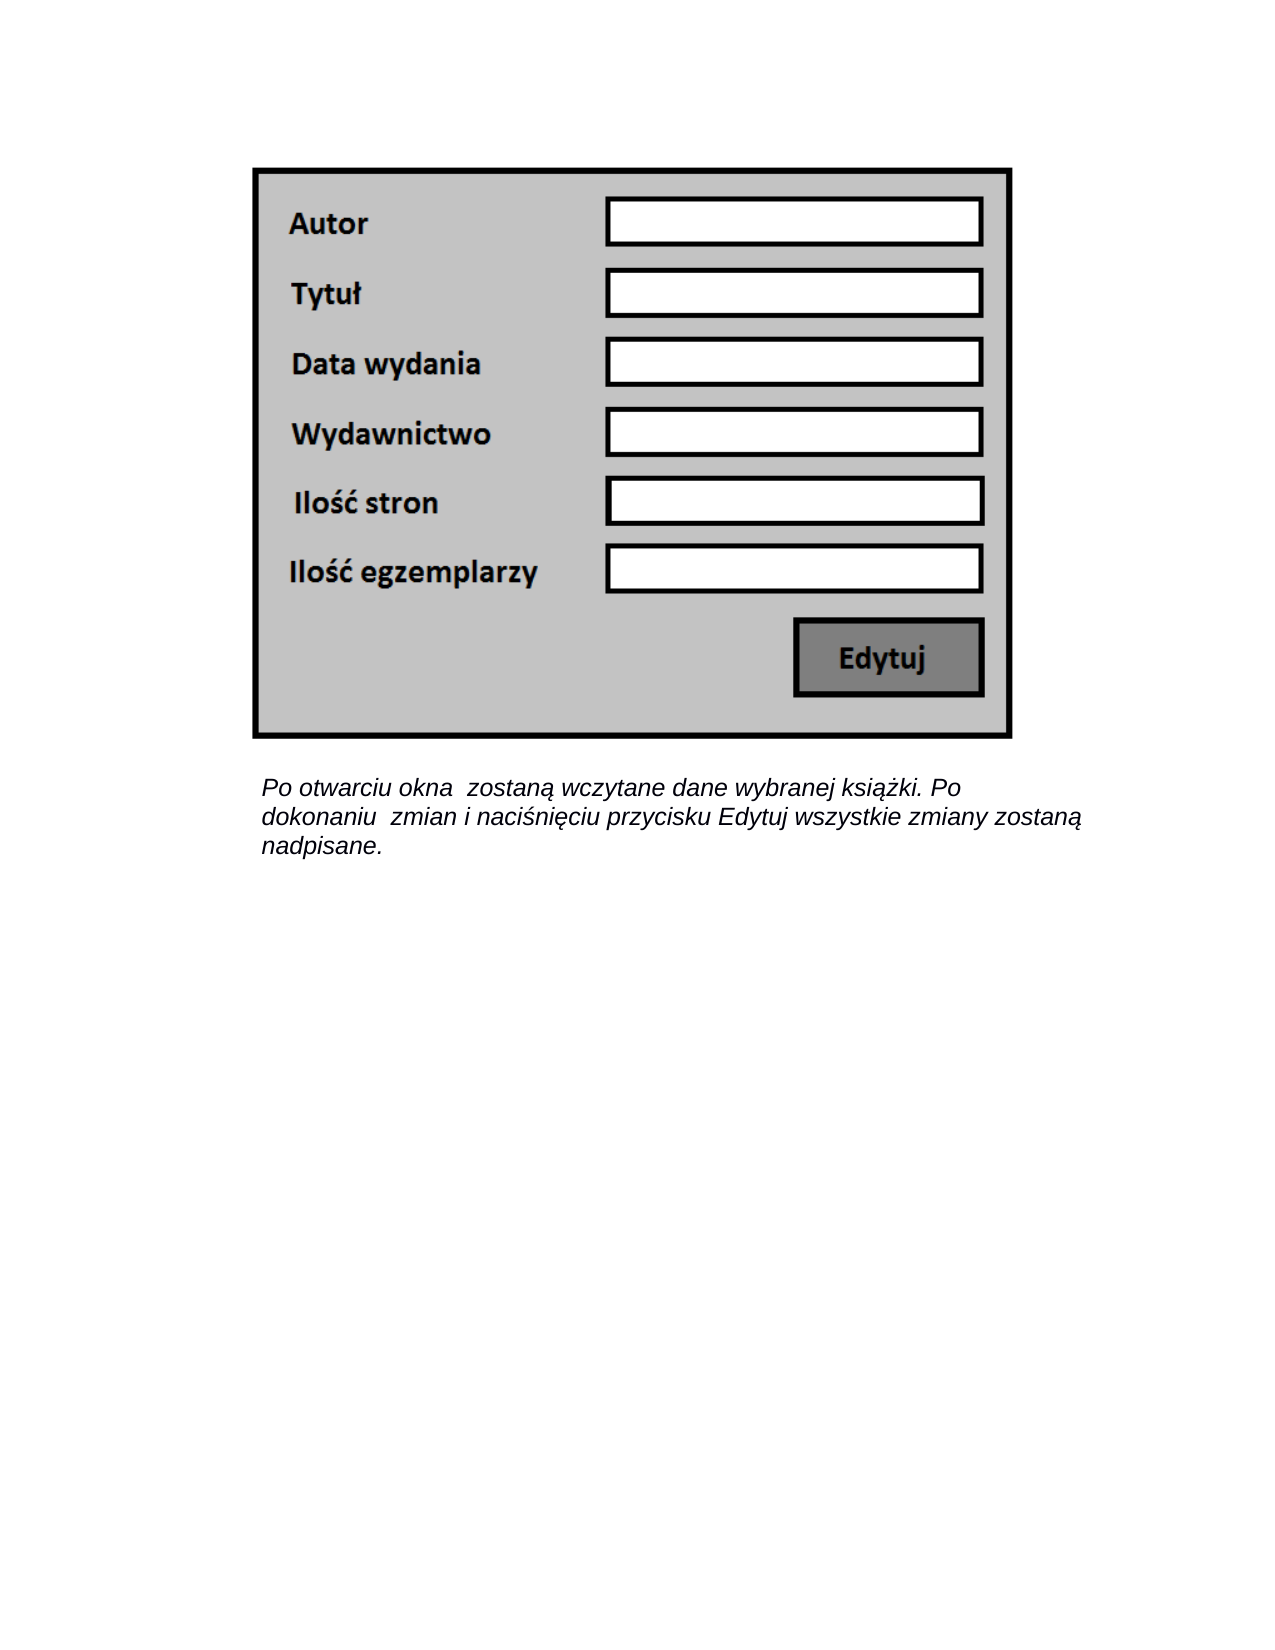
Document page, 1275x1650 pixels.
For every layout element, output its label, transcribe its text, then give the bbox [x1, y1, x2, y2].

picture [240, 150, 1035, 774]
text Po otwarciu okna zostaną wczytane dane wybranej książki. Po dokonaniu zmian i naciśnięciu przycisku Edytuj wszystkie zmiany zostaną nadpisane. [187, 150, 1087, 860]
